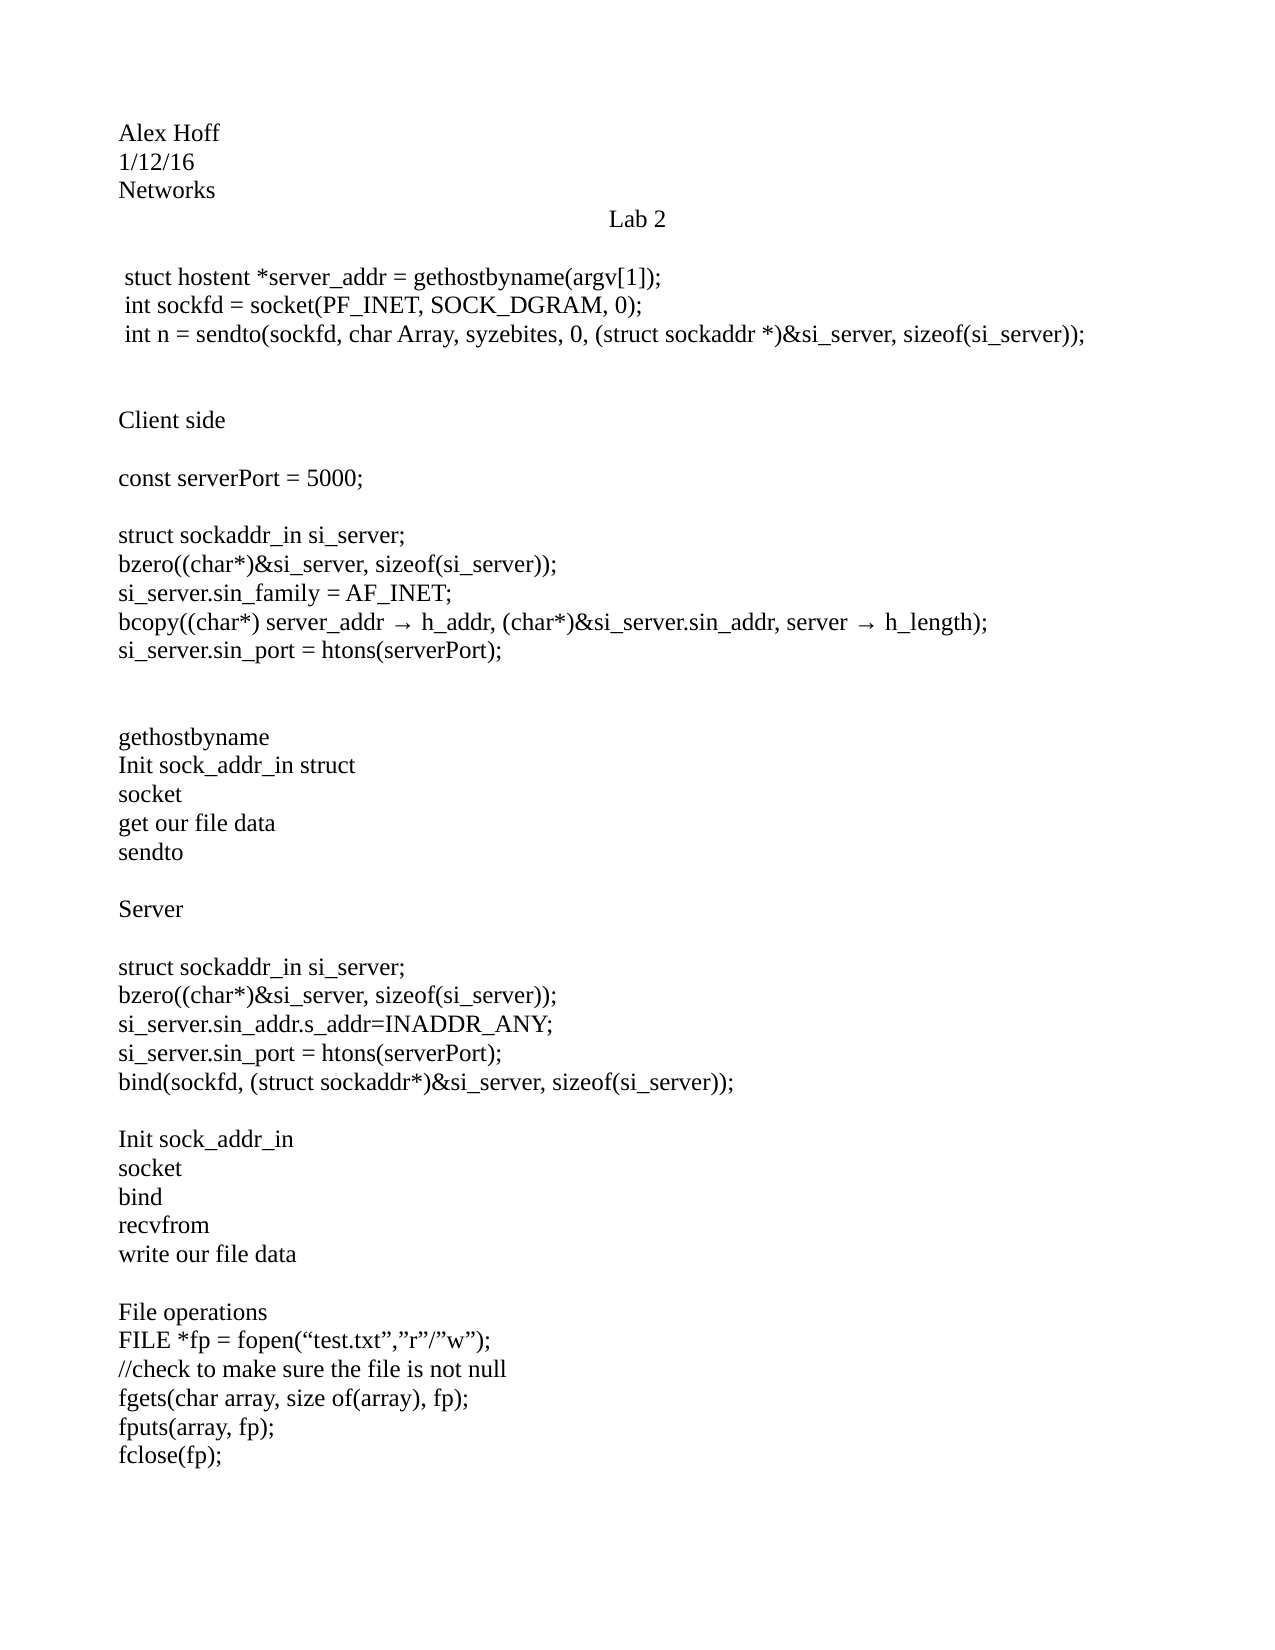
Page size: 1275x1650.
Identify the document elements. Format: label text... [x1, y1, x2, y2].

text get our file data [118, 808, 1157, 837]
text int n = sendto(sockfd, char Array, syzebites, 0, (struct sockaddr *)&si_server, sizeof(si_server)); [118, 319, 1157, 348]
text Networks [118, 176, 1157, 204]
text struct sockaddr_in si_server; [118, 521, 1157, 549]
text stuct hostent *server_addr = gethostbyname(argv[1]); [118, 262, 1157, 291]
text si_server.sin_addr.s_addr=INADDR_ANY; [118, 1009, 1157, 1038]
text Client side [118, 406, 1157, 434]
text fgets(char array, size of(array), fp); [118, 1383, 1157, 1412]
text Lab 2 [118, 204, 1157, 233]
text struct sockaddr_in si_server; [118, 952, 1157, 981]
text gethostbyname [118, 722, 1157, 751]
text bind(sockfd, (struct sockaddr*)&si_server, sizeof(si_server)); [118, 1067, 1157, 1096]
text fputs(array, fp); [118, 1412, 1157, 1441]
text //check to make sure the file is not null [118, 1354, 1157, 1383]
text const serverPort = 5000; [118, 463, 1157, 492]
text Alex Hoff [118, 118, 1157, 147]
text bzero((char*)&si_server, sizeof(si_server)); [118, 981, 1157, 1009]
text bcopy((char*) server_addr → h_addr, (char*)&si_server.sin_addr, server → h_length); [118, 607, 1157, 636]
text si_server.sin_family = AF_INET; [118, 578, 1157, 607]
text Init sock_addr_in [118, 1124, 1157, 1153]
text bzero((char*)&si_server, sizeof(si_server)); [118, 549, 1157, 578]
text socket [118, 779, 1157, 808]
text bind [118, 1182, 1157, 1211]
text FILE *fp = fopen(“test.txt”,”r”/”w”); [118, 1326, 1157, 1354]
text sendto [118, 837, 1157, 866]
text 1/12/16 [118, 147, 1157, 176]
text File operations [118, 1297, 1157, 1326]
text si_server.sin_port = htons(serverPort); [118, 636, 1157, 664]
text Server [118, 894, 1157, 923]
text write our file data [118, 1239, 1157, 1268]
text socket [118, 1153, 1157, 1182]
text int sockfd = socket(PF_INET, SOCK_DGRAM, 0); [118, 291, 1157, 319]
text Init sock_addr_in struct [118, 751, 1157, 779]
text fclose(fp); [118, 1441, 1157, 1469]
text si_server.sin_port = htons(serverPort); [118, 1038, 1157, 1067]
text recvfrom [118, 1211, 1157, 1239]
